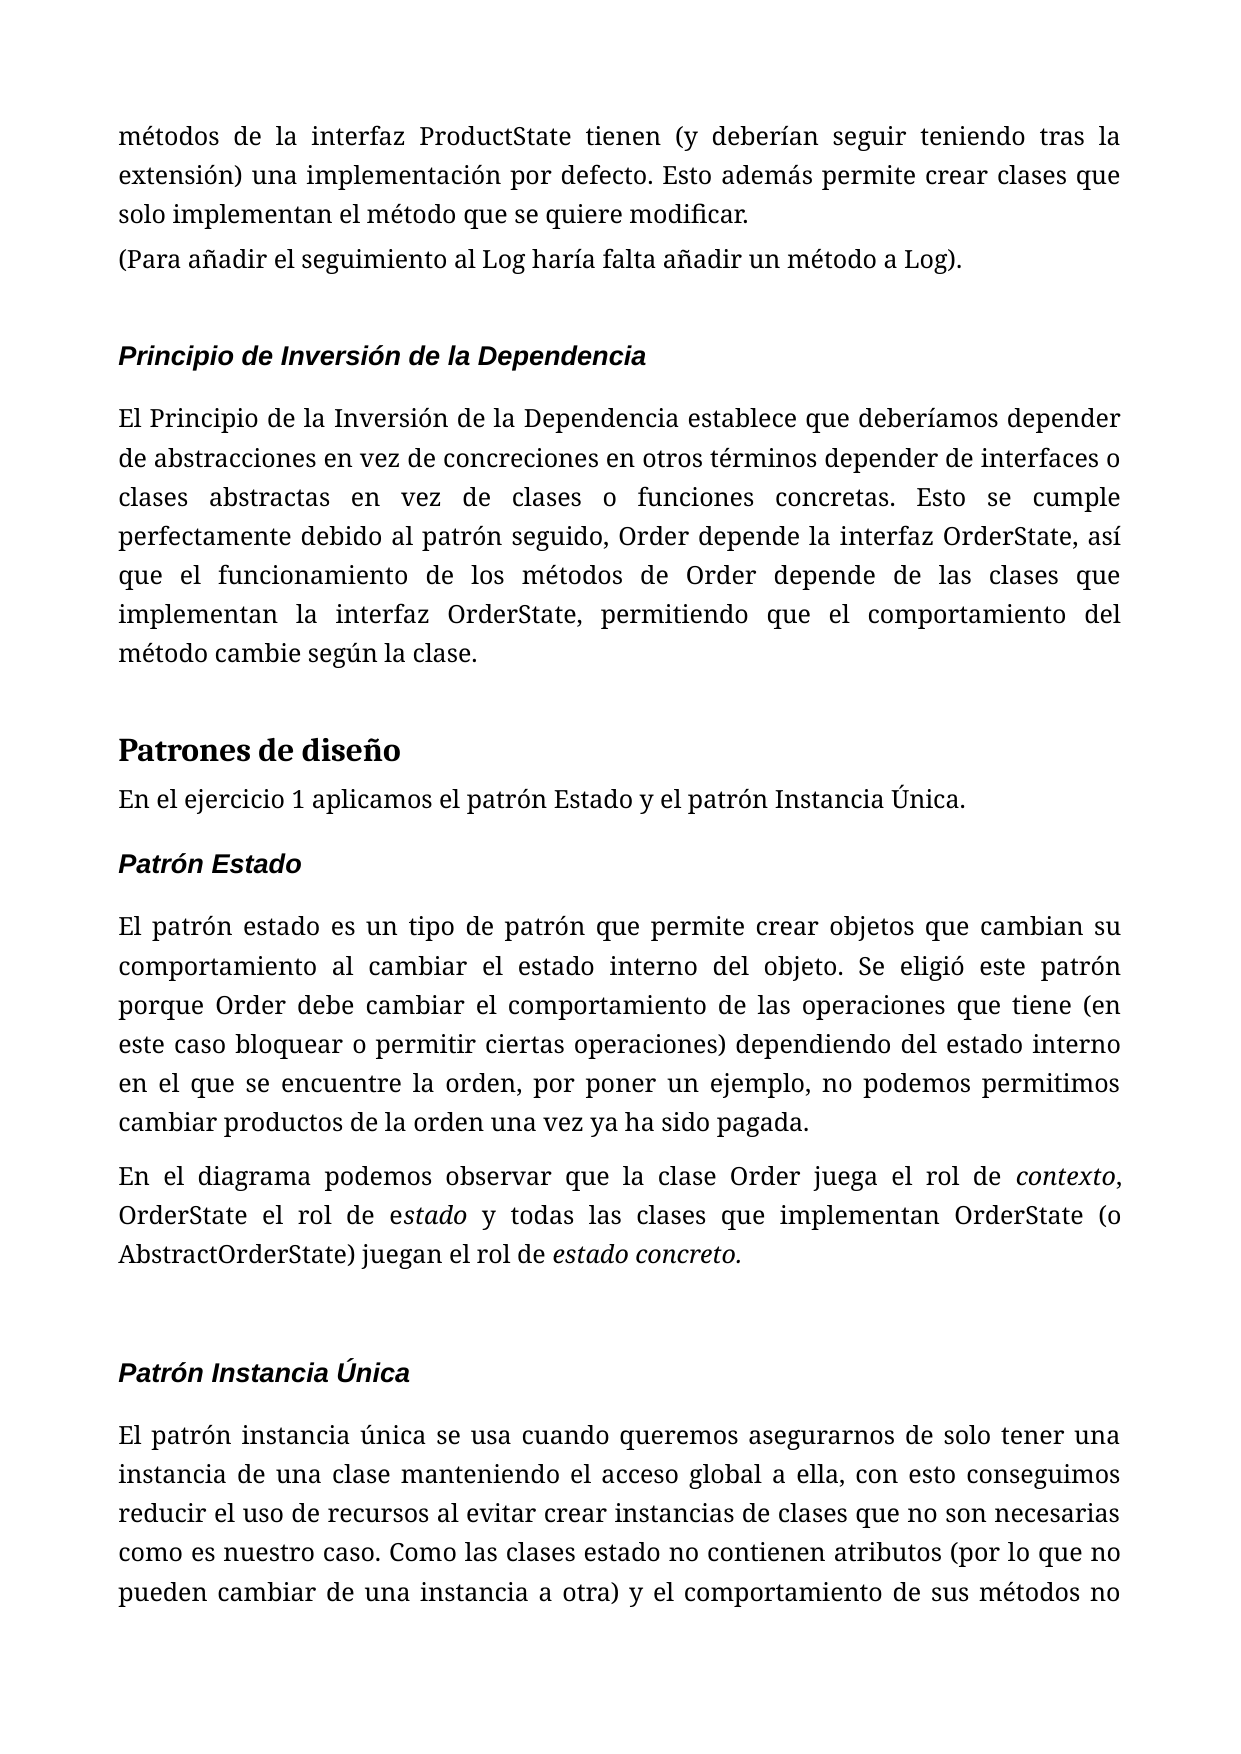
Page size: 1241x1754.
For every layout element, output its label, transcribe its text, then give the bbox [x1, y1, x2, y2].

text El patrón instancia única se usa cuando queremos asegurarnos de solo tener una instancia de una clase manteniendo el acceso global a ella, con esto conseguimos reducir el uso de recursos al evitar crear instancias de clases que no son necesarias como es nuestro caso. Como las clases estado no contienen atributos (por lo que no pueden cambiar de una instancia a otra) y el comportamiento de sus métodos no [118, 1417, 1122, 1608]
subtitle Patrón Estado [118, 848, 1122, 879]
text En el ejercicio 1 aplicamos el patrón Estado y el patrón Instancia Única. [118, 782, 1122, 816]
text En el diagrama podemos observar que la clase Order juega el rol de contexto, OrderState el rol de estado y todas las clases que implementan OrderState (o AbstractOrderState) juegan el rol de estado concreto. [118, 1158, 1122, 1271]
subtitle Principio de Inversión de la Dependencia [118, 340, 1122, 372]
subtitle Patrón Instancia Única [118, 1357, 1122, 1388]
text El patrón estado es un tipo de patrón que permite crear objetos que cambian su comportamiento al cambiar el estado interno del objeto. Se eligió este patrón porque Order debe cambiar el comportamiento de las operaciones que tiene (en este caso bloquear o permitir ciertas operaciones) dependiendo del estado interno en el que se encuentre la orden, por poner un ejemplo, no podemos permitimos cambiar productos de la orden una vez ya ha sido pagada. [118, 909, 1122, 1139]
text (Para añadir el seguimiento al Log haría falta añadir un método a Log). [118, 242, 1122, 276]
text métodos de la interfaz ProductState tienen (y deberían seguir teniendo tras la extensión) una implementación por defecto. Esto además permite crear clases que solo implementan el método que se quiere modificar. [118, 118, 1122, 231]
subtitle Patrones de diseño [118, 731, 1122, 769]
text El Principio de la Inversión de la Dependencia establece que deberíamos depender de abstracciones en vez de concreciones en otros términos depender de interfaces o clases abstractas en vez de clases o funciones concretas. Esto se cumple perfectamente debido al patrón seguido, Order depende la interfaz OrderState, así que el funcionamiento de los métodos de Order depende de las clases que implementan la interfaz OrderState, permitiendo que el comportamiento del método cambie según la clase. [118, 401, 1122, 670]
